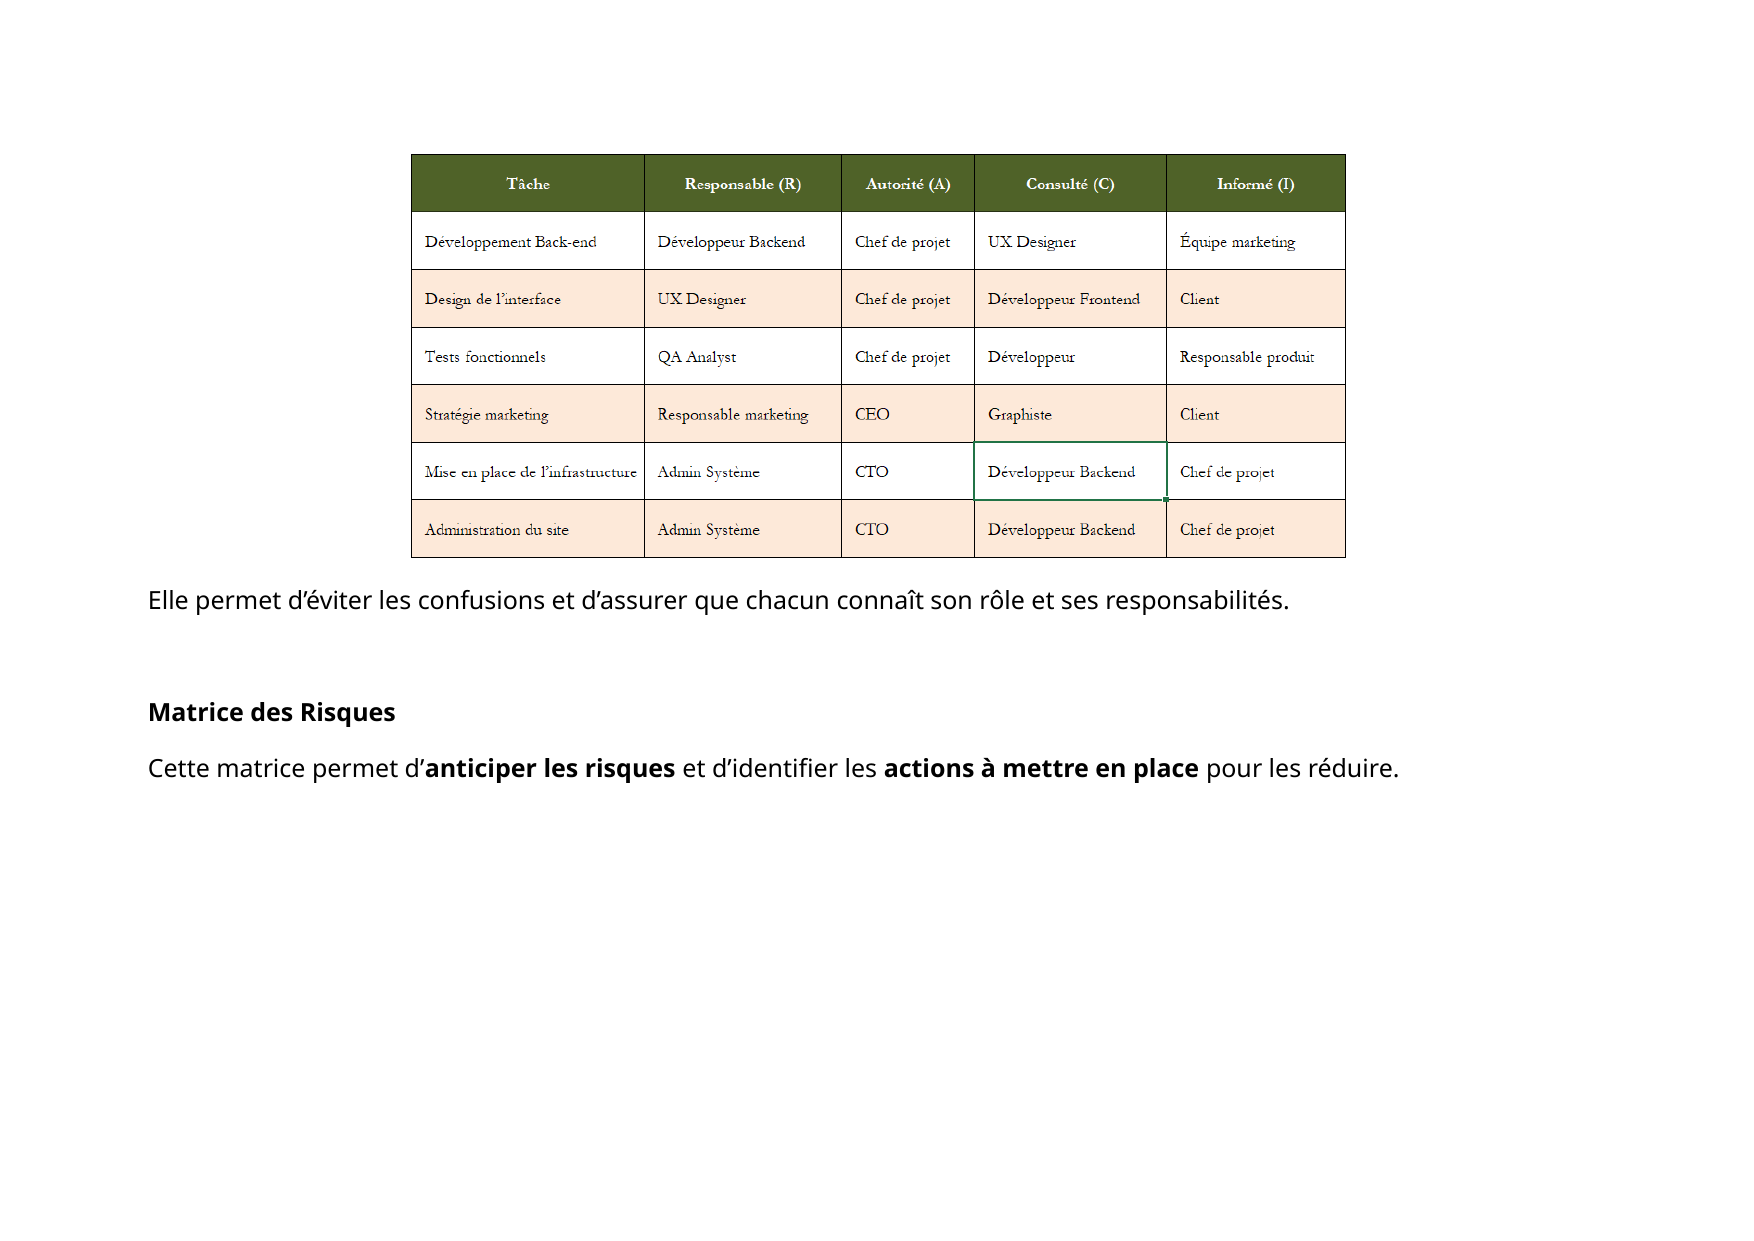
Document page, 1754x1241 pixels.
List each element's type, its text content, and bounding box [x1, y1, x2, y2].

text Matrice des Risques [148, 695, 1606, 729]
text Elle permet d’éviter les confusions et d’assurer que chacun connaît son rôle et ses responsabilités. [148, 583, 1606, 617]
text Cette matrice permet d’anticiper les risques et d’identifier les actions à mettre en place pour les réduire. [148, 751, 1606, 784]
